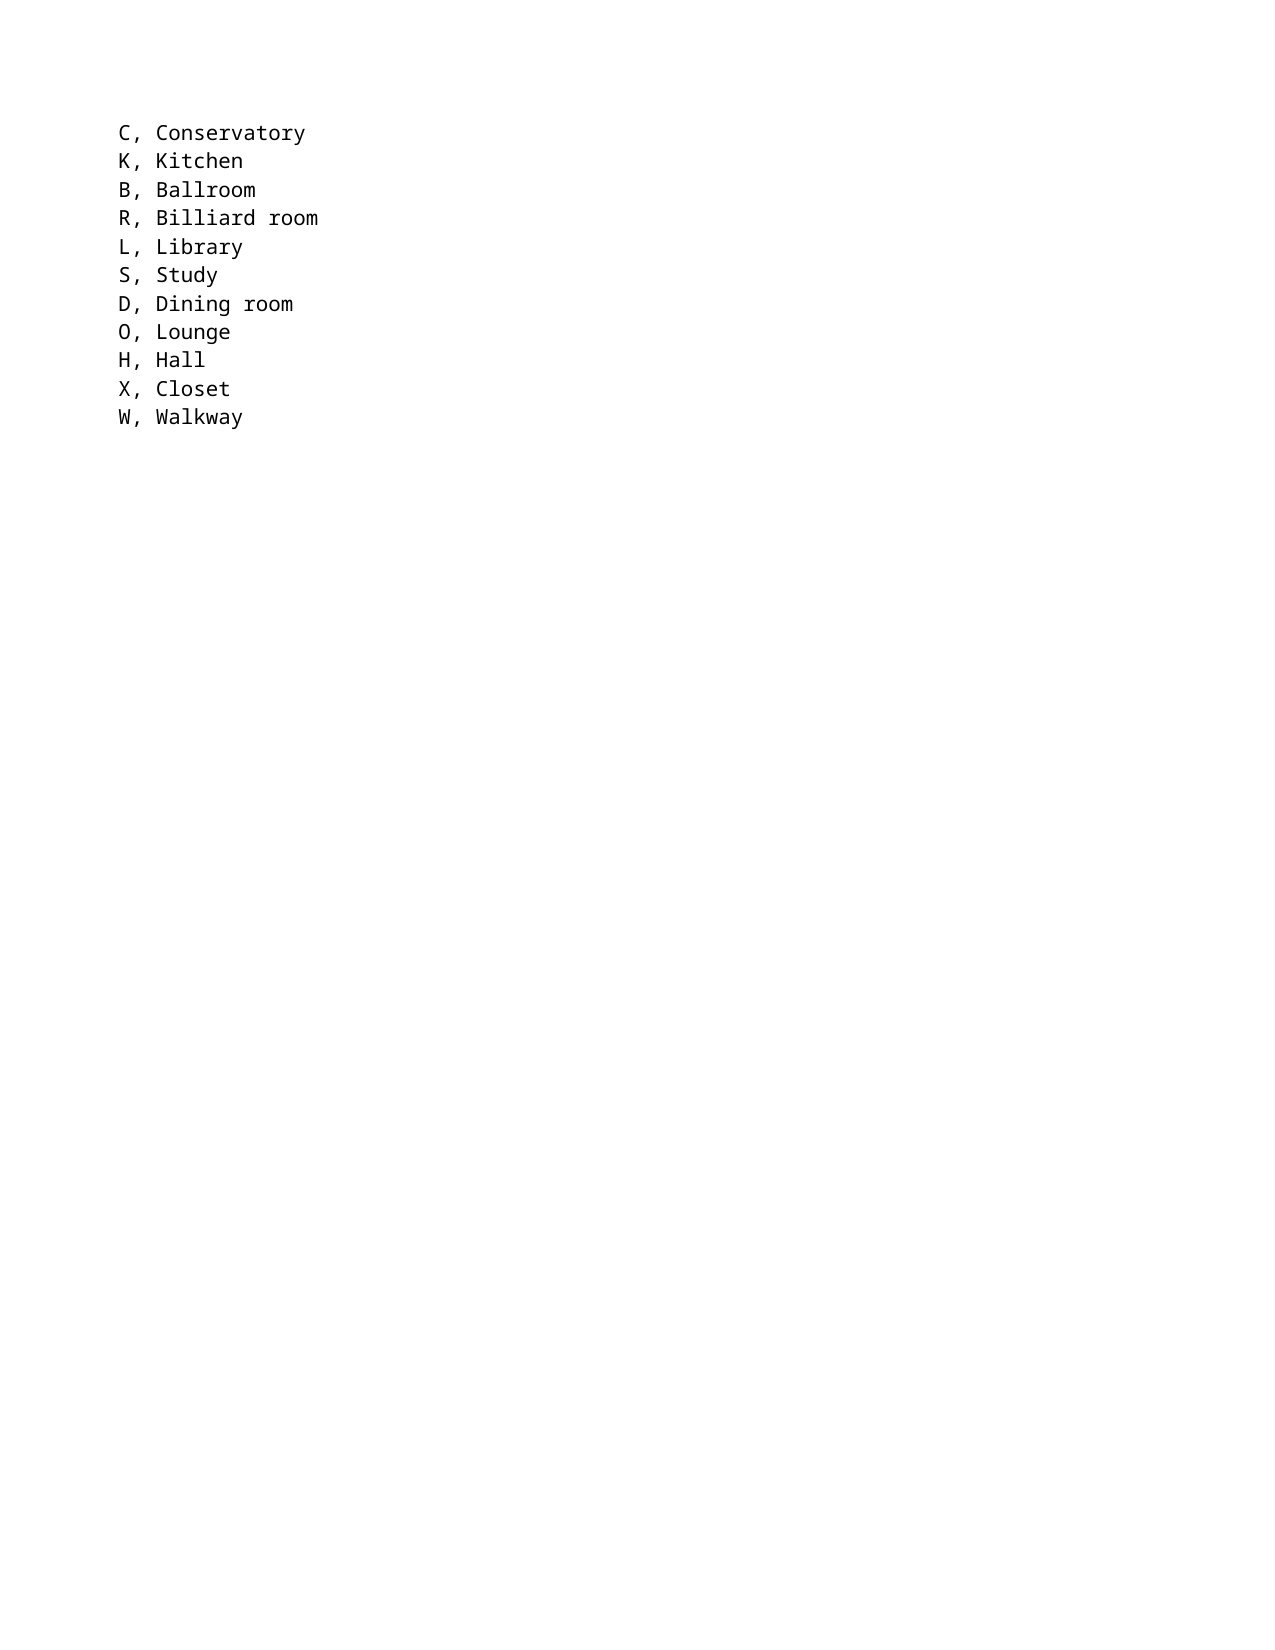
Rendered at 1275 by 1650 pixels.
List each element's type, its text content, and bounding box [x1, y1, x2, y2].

text R, Billiard room [118, 203, 1157, 232]
text C, Conservatory [118, 118, 1157, 147]
text D, Dining room [118, 289, 1157, 317]
text H, Hall [118, 346, 1157, 374]
text S, Study [118, 260, 1157, 289]
text K, Kitchen [118, 147, 1157, 175]
text L, Library [118, 232, 1157, 260]
text B, Ballroom [118, 175, 1157, 203]
text W, Walkway [118, 402, 1157, 431]
text O, Lounge [118, 317, 1157, 346]
text X, Closet [118, 374, 1157, 402]
